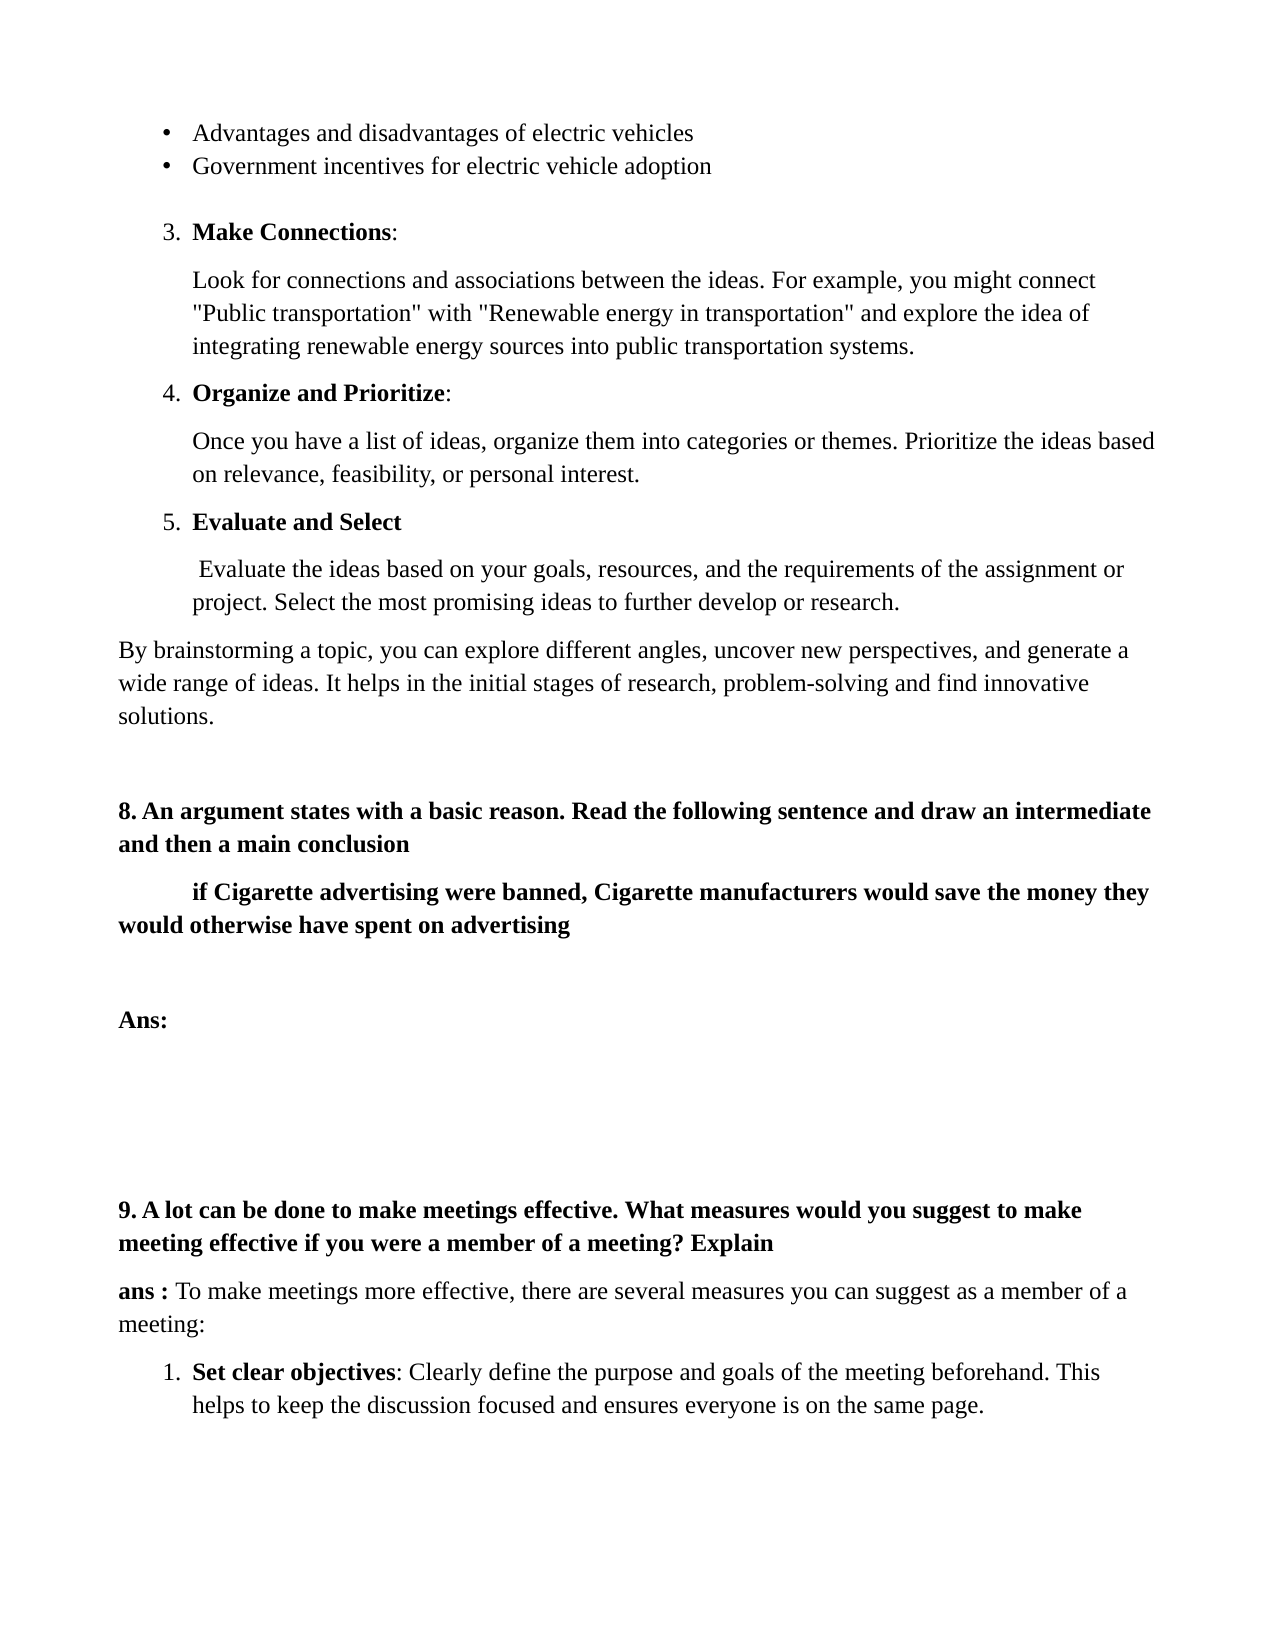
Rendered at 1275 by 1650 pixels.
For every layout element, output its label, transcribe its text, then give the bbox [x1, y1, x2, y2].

list Government incentives for electric vehicle adoption [162, 151, 1157, 180]
list Evaluate the ideas based on your goals, resources, and the requirements of the assignment or project. Select the most promising ideas to further develop or research. [162, 554, 1157, 616]
text 8. An argument states with a basic reason. Read the following sentence and draw an intermediate and then a main conclusion [118, 796, 1157, 858]
text if Cigarette advertising were banned, Cigarette manufacturers would save the money they would otherwise have spent on advertising [118, 877, 1157, 938]
list Evaluate and Select [162, 507, 1157, 535]
list Organize and Prioritize: [162, 378, 1157, 407]
text ans : To make meetings more effective, there are several measures you can suggest as a member of a meeting: [118, 1276, 1157, 1338]
text 9. A lot can be done to make meetings effective. What measures would you suggest to make meeting effective if you were a member of a meeting? Explain [118, 1195, 1157, 1257]
text By brainstorming a topic, you can explore different angles, uncover new perspectives, and generate a wide range of ideas. It helps in the initial stages of research, problem-solving and find innovative solutions. [118, 635, 1157, 730]
list Advantages and disadvantages of electric vehicles [162, 118, 1157, 147]
list Once you have a list of ideas, organize them into categories or themes. Prioritize the ideas based on relevance, feasibility, or personal interest. [162, 426, 1157, 488]
list Set clear objectives: Clearly define the purpose and goals of the meeting beforehand. This helps to keep the discussion focused and ensures everyone is on the same page. [162, 1357, 1157, 1418]
list Look for connections and associations between the ideas. For example, you might connect "Public transportation" with "Renewable energy in transportation" and explore the idea of integrating renewable energy sources into public transportation systems. [162, 265, 1157, 359]
list Make Connections: [162, 217, 1157, 246]
text Ans: [118, 1005, 1157, 1034]
